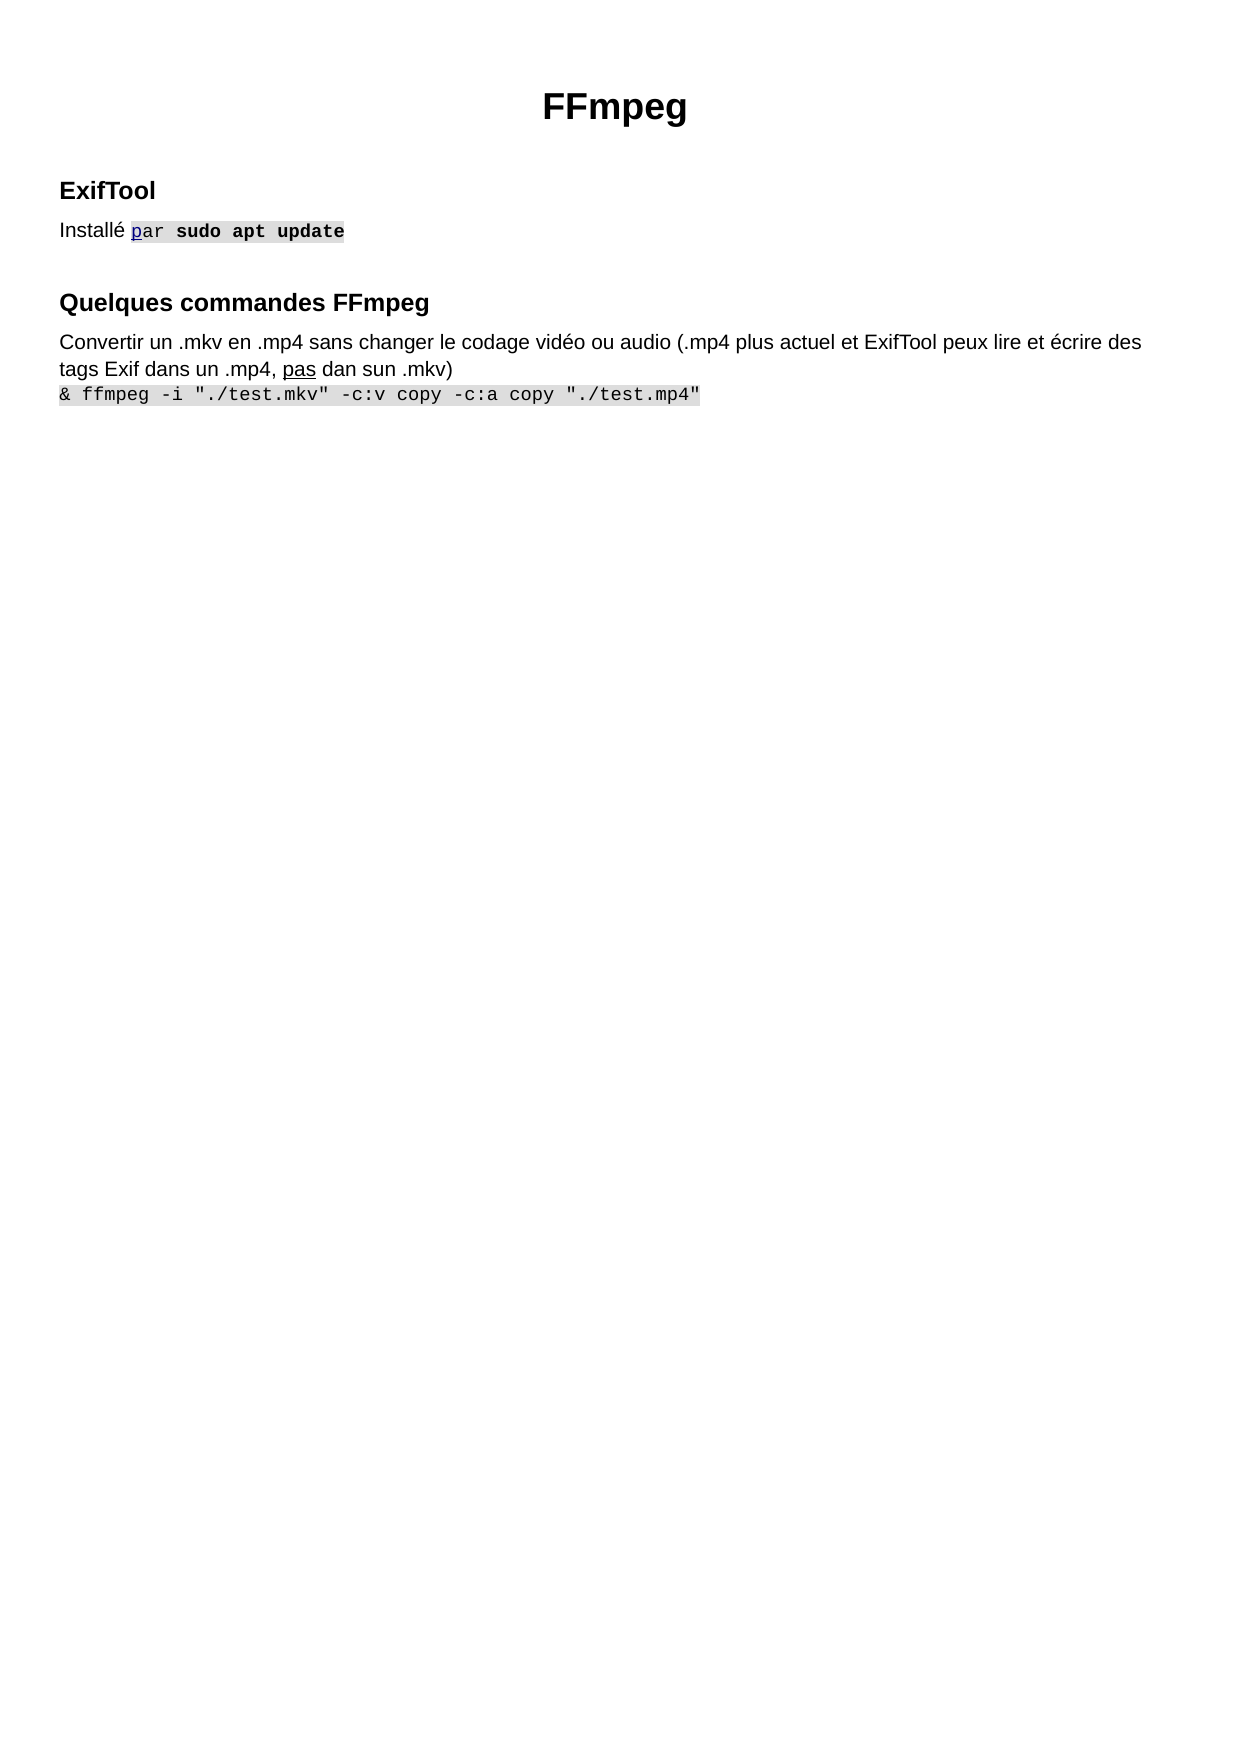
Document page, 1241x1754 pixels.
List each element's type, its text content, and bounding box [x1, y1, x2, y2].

text & ffmpeg -i "./test.mkv" -c:v copy -c:a copy "./test.mp4" [59, 384, 1181, 406]
text Installé par sudo apt update [59, 217, 1181, 243]
subtitle ExifTool [59, 176, 1181, 205]
subtitle Quelques commandes FFmpeg [59, 288, 1181, 317]
text Convertir un .mkv en .mp4 sans changer le codage vidéo ou audio (.mp4 plus actuel et ExifTool peux lire et écrire des tags Exif dans un .mp4, pas dan sun .mkv) [59, 329, 1181, 381]
title FFmpeg [59, 84, 1181, 127]
